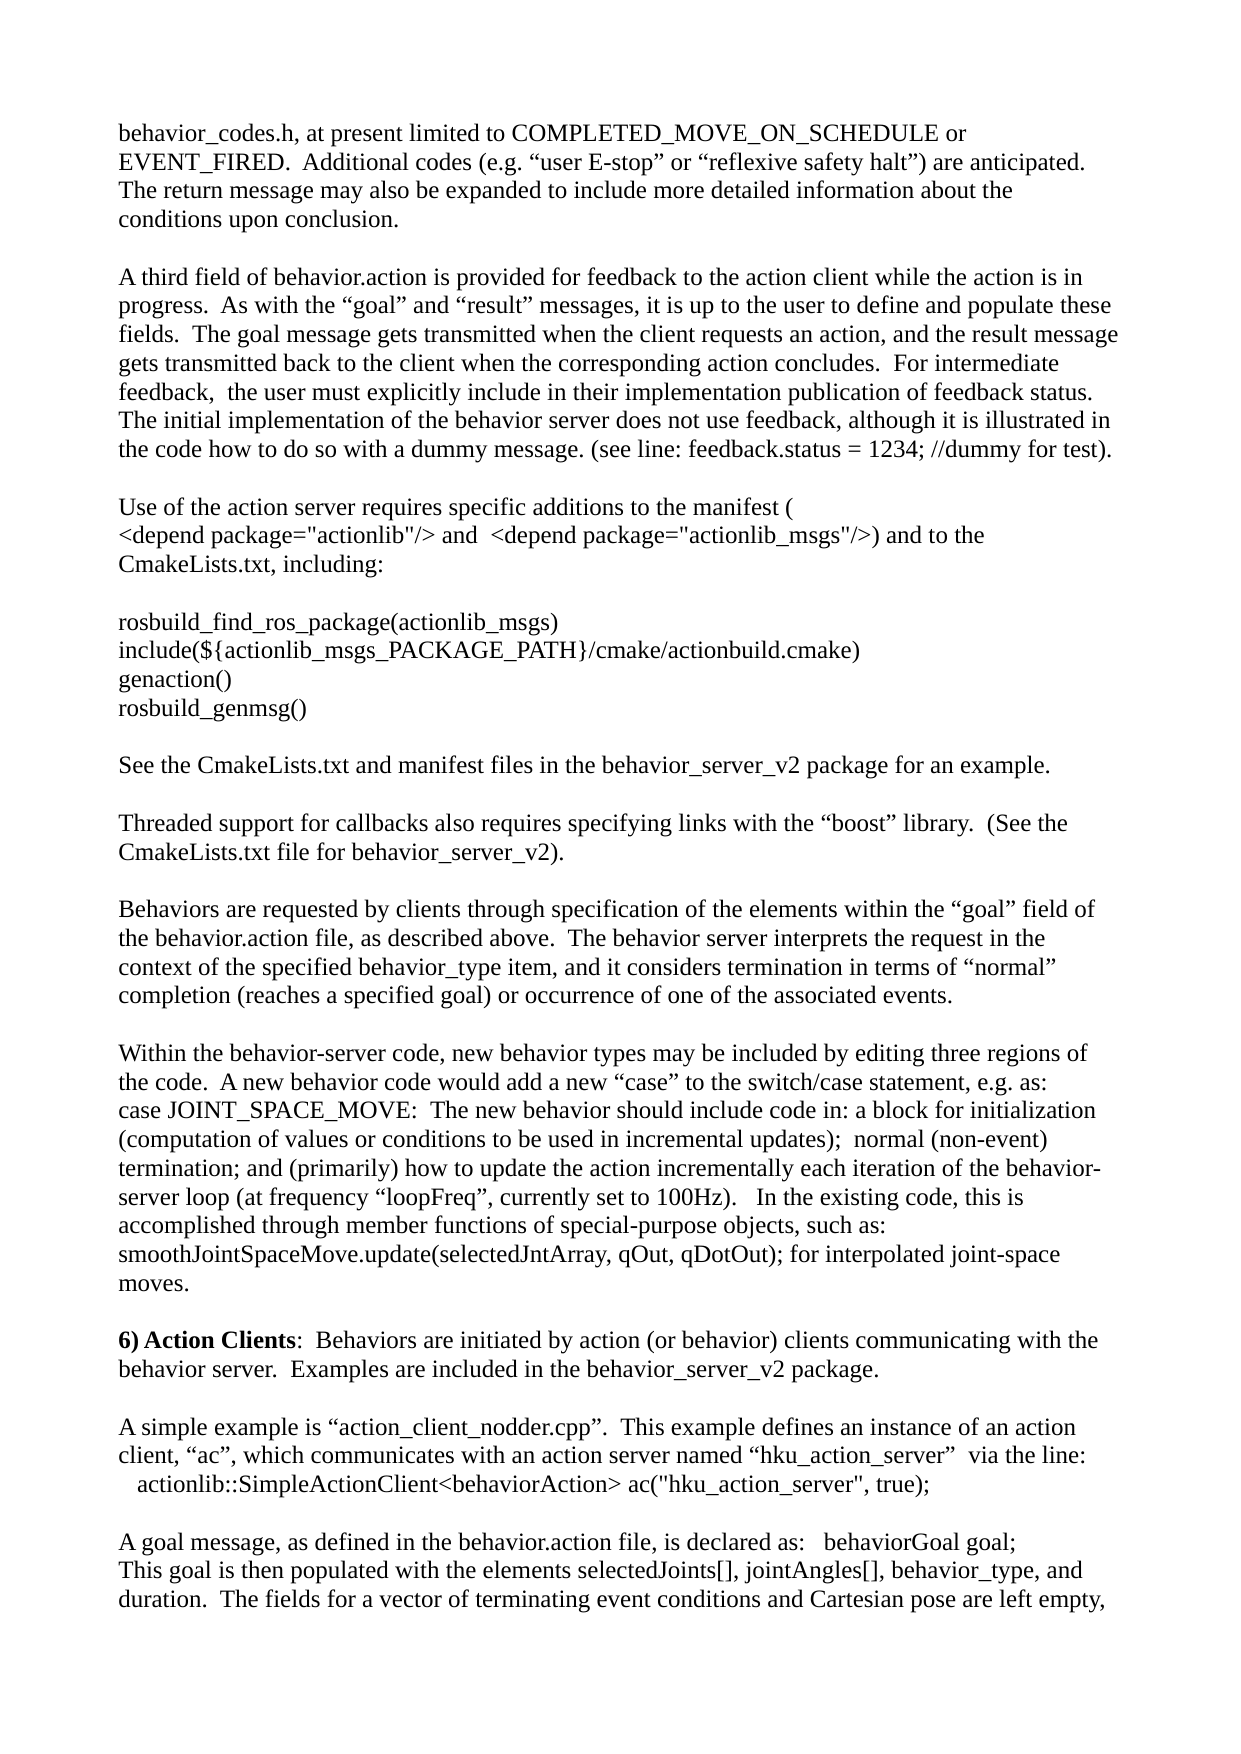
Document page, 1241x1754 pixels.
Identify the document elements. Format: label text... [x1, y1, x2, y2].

text <depend package="actionlib"/> and <depend package="actionlib_msgs"/>) and to the CmakeLists.txt, including: [118, 521, 1122, 578]
text 6) Action Clients: Behaviors are initiated by action (or behavior) clients communicating with the behavior server. Examples are included in the behavior_server_v2 package. [118, 1326, 1122, 1383]
text Within the behavior-server code, new behavior types may be included by editing three regions of the code. A new behavior code would add a new “case” to the switch/case statement, e.g. as: [118, 1038, 1122, 1096]
text This goal is then populated with the elements selectedJoints[], jointAngles[], behavior_type, and duration. The fields for a vector of terminating event conditions and Cartesian pose are left empty, [118, 1556, 1122, 1613]
text include(${actionlib_msgs_PACKAGE_PATH}/cmake/actionbuild.cmake) [118, 636, 1122, 664]
text Threaded support for callbacks also requires specifying links with the “boost” library. (See the CmakeLists.txt file for behavior_server_v2). [118, 808, 1122, 866]
text case JOINT_SPACE_MOVE: The new behavior should include code in: a block for initialization (computation of values or conditions to be used in incremental updates); normal (non-event) termination; and (primarily) how to update the action incrementally each iteration of the behavior-server loop (at frequency “loopFreq”, currently set to 100Hz). In the existing code, this is accomplished through member functions of special-purpose objects, such as: smoothJointSpaceMove.update(selectedJntArray, qOut, qDotOut); for interpolated joint-space moves. [118, 1096, 1122, 1297]
text genaction() [118, 664, 1122, 693]
text rosbuild_genmsg() [118, 693, 1122, 722]
text A goal message, as defined in the behavior.action file, is declared as: behaviorGoal goal; [118, 1527, 1122, 1556]
text A simple example is “action_client_nodder.cpp”. This example defines an instance of an action client, “ac”, which communicates with an action server named “hku_action_server” via the line: [118, 1412, 1122, 1469]
text See the CmakeLists.txt and manifest files in the behavior_server_v2 package for an example. [118, 751, 1122, 779]
text Behaviors are requested by clients through specification of the elements within the “goal” field of the behavior.action file, as described above. The behavior server interprets the request in the context of the specified behavior_type item, and it considers termination in terms of “normal” completion (reaches a specified goal) or occurrence of one of the associated events. [118, 894, 1122, 1009]
text Use of the action server requires specific additions to the manifest ( [118, 492, 1122, 521]
text rosbuild_find_ros_package(actionlib_msgs) [118, 607, 1122, 636]
text behavior_codes.h, at present limited to COMPLETED_MOVE_ON_SCHEDULE or EVENT_FIRED. Additional codes (e.g. “user E-stop” or “reflexive safety halt”) are anticipated. The return message may also be expanded to include more detailed information about the conditions upon conclusion. [118, 118, 1122, 233]
text A third field of behavior.action is provided for feedback to the action client while the action is in progress. As with the “goal” and “result” messages, it is up to the user to define and populate these fields. The goal message gets transmitted when the client requests an action, and the result message gets transmitted back to the client when the corresponding action concludes. For intermediate feedback, the user must explicitly include in their implementation publication of feedback status. The initial implementation of the behavior server does not use feedback, although it is illustrated in the code how to do so with a dummy message. (see line: feedback.status = 1234; //dummy for test). [118, 262, 1122, 463]
text actionlib::SimpleActionClient<behaviorAction> ac("hku_action_server", true); [118, 1469, 1122, 1498]
